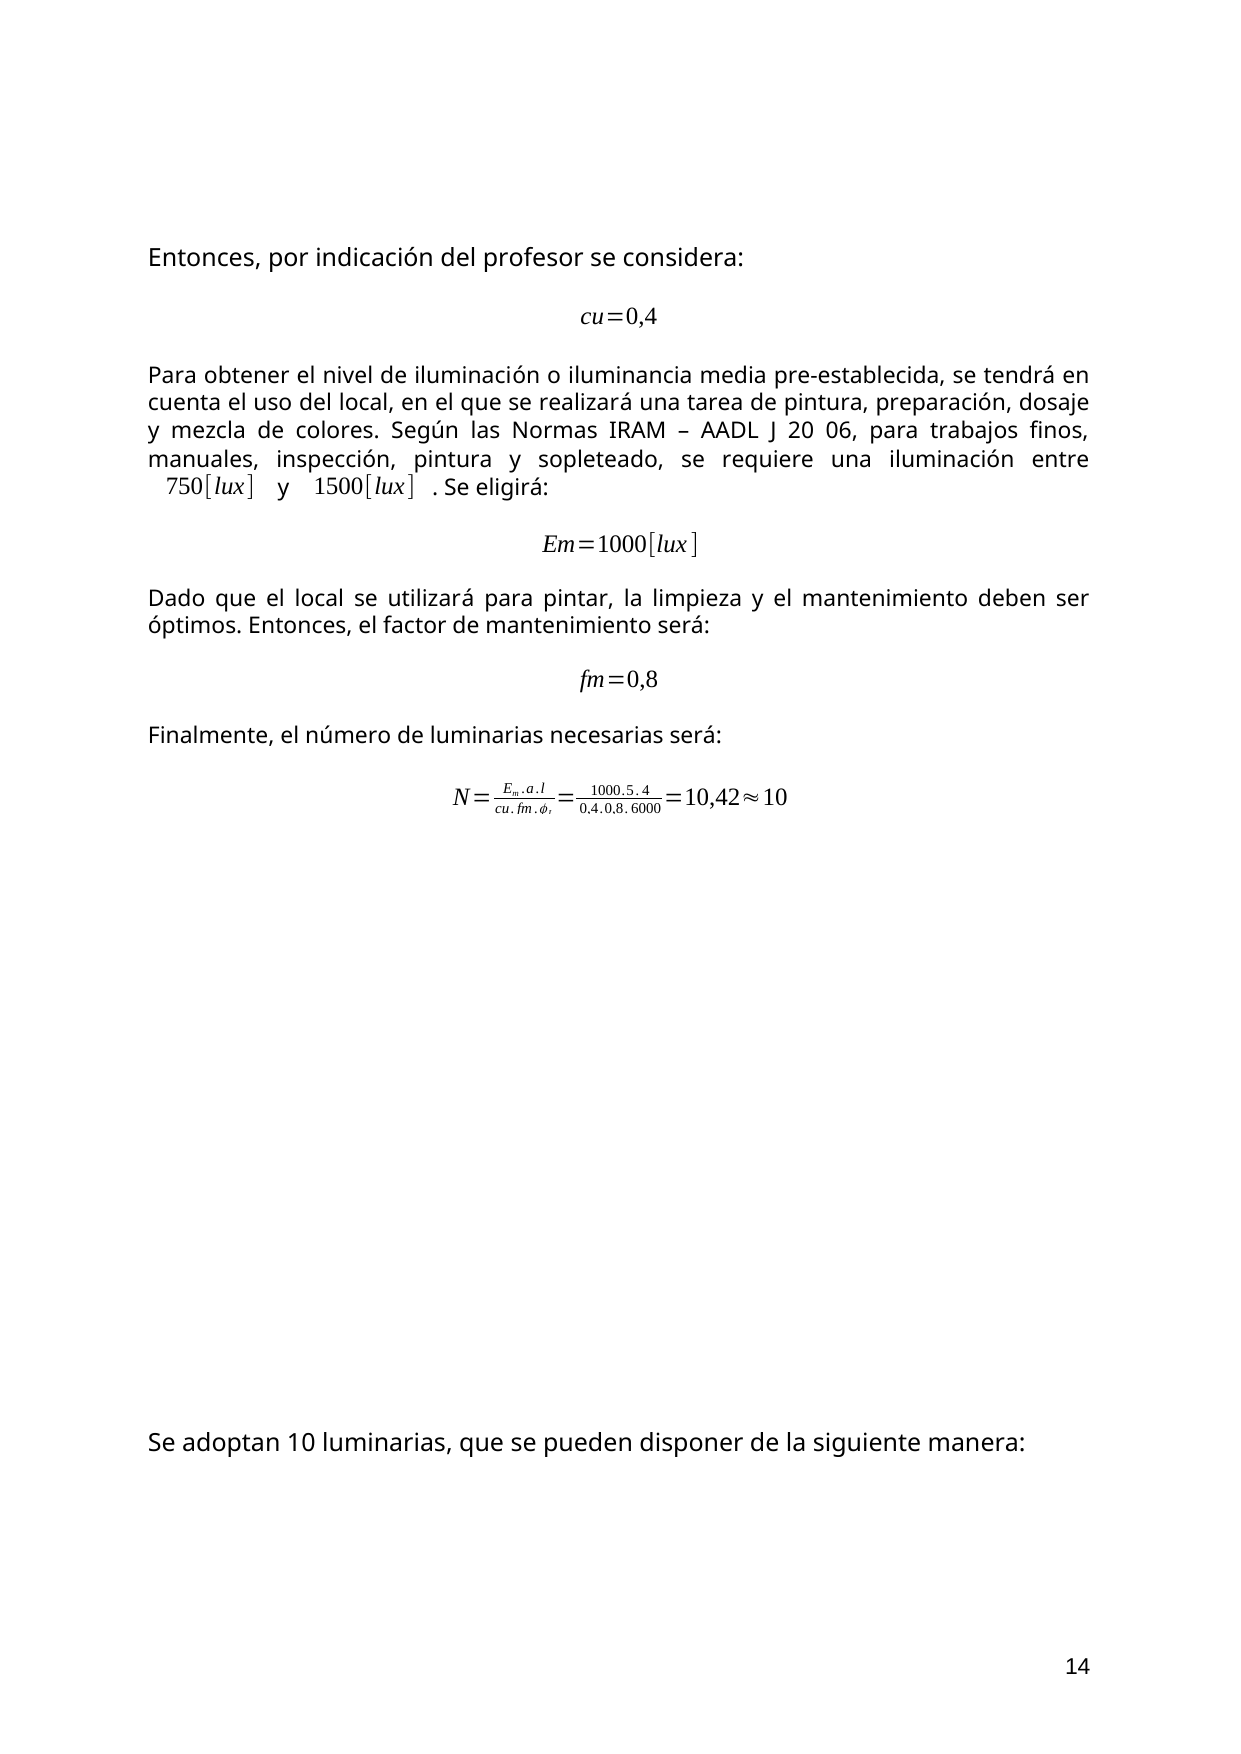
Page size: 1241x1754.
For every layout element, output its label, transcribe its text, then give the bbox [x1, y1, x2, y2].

text Finalmente, el número de luminarias necesarias será: [148, 721, 1090, 749]
text Entonces, por indicación del profesor se considera: [148, 242, 1090, 272]
text Para obtener el nivel de iluminación o iluminancia media pre-establecida, se tendrá en cuenta el uso del local, en el que se realizará una tarea de pintura, preparación, dosaje y mezcla de colores. Según las Normas IRAM – AADL J 20 06, para trabajos finos, manuales, inspección, pintura y sopleteado, se requiere una iluminación entre y . Se eligirá: [148, 361, 1090, 502]
text Se adoptan 10 luminarias, que se pueden disponer de la siguiente manera: [148, 1427, 1090, 1458]
text Dado que el local se utilizará para pintar, la limpieza y el mantenimiento deben ser óptimos. Entonces, el factor de mantenimiento será: [148, 584, 1090, 640]
